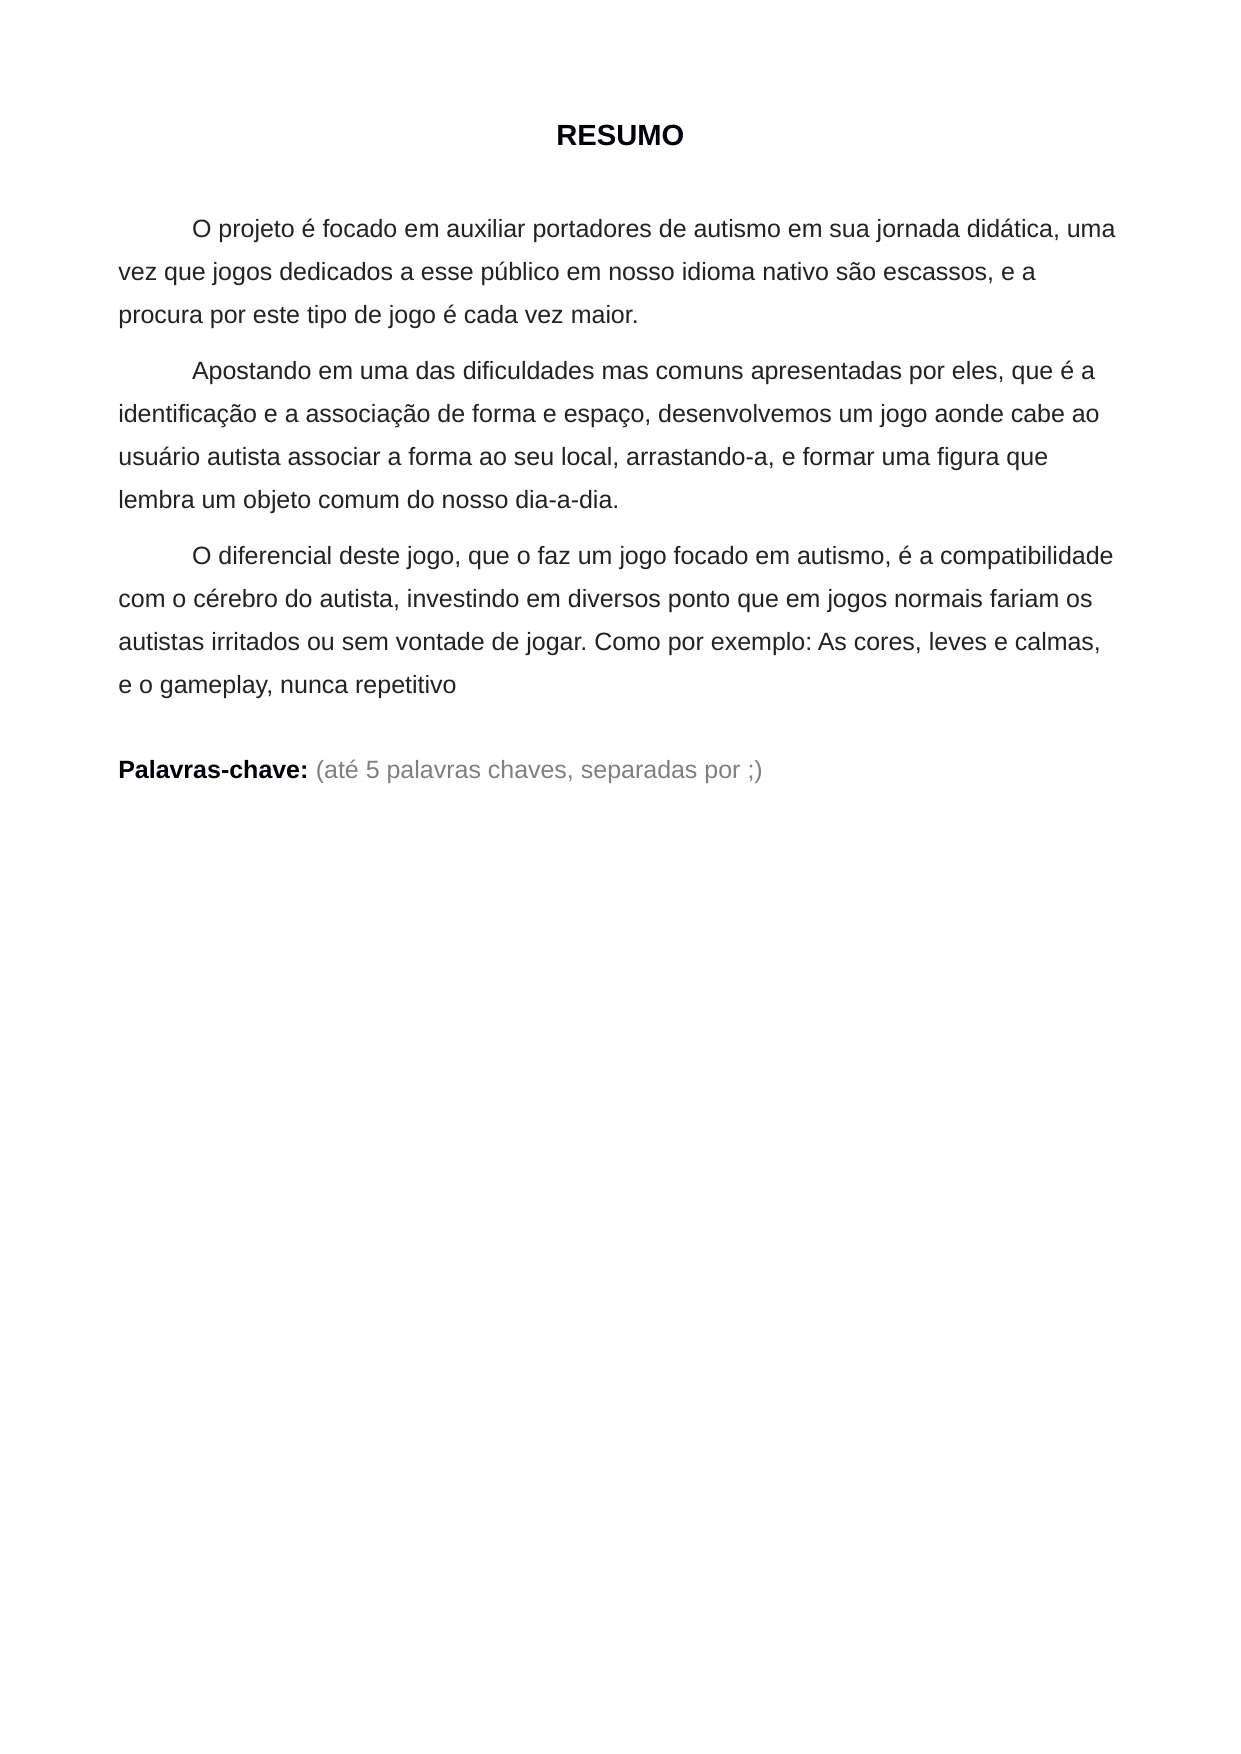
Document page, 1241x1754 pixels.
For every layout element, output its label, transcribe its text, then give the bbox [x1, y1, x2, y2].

text Apostando em uma das dificuldades mas comuns apresentadas por eles, que é a identificação e a associação de forma e espaço, desenvolvemos um jogo aonde cabe ao usuário autista associar a forma ao seu local, arrastando-a, e formar uma figura que lembra um objeto comum do nosso dia-a-dia. [118, 356, 1122, 514]
text O projeto é focado em auxiliar portadores de autismo em sua jornada didática, uma vez que jogos dedicados a esse público em nosso idioma nativo são escassos, e a procura por este tipo de jogo é cada vez maior. [118, 214, 1122, 329]
text RESUMO [118, 118, 1122, 152]
text O diferencial deste jogo, que o faz um jogo focado em autismo, é a compatibilidade com o cérebro do autista, investindo em diversos ponto que em jogos normais fariam os autistas irritados ou sem vontade de jogar. Como por exemplo: As cores, leves e calmas, e o gameplay, nunca repetitivo [118, 541, 1122, 699]
text Palavras-chave: (até 5 palavras chaves, separadas por ;) [118, 754, 1122, 783]
